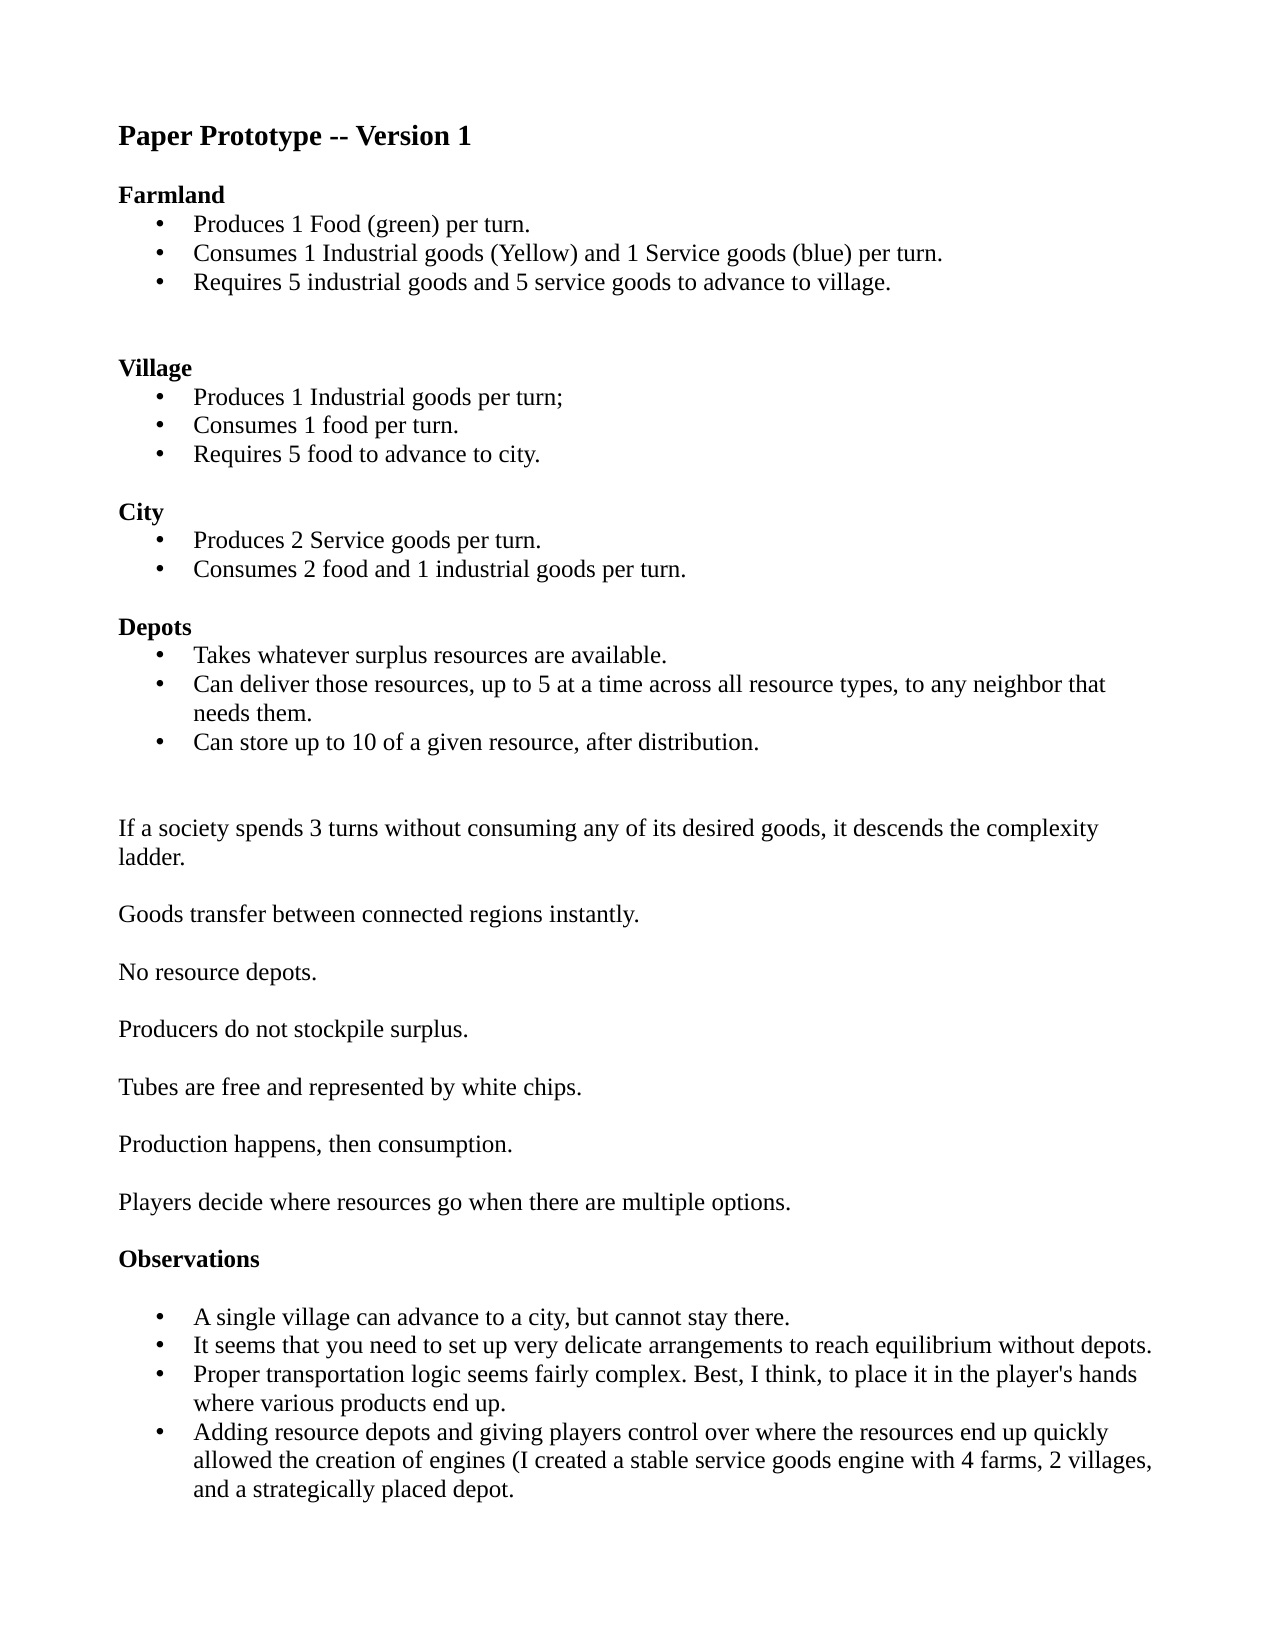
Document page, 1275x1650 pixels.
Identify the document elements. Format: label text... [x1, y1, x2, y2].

text Tubes are free and represented by white chips. [118, 1072, 1157, 1100]
list Proper transportation logic seems fairly complex. Best, I think, to place it in the player's hands where various products end up. [156, 1359, 1157, 1417]
list Requires 5 industrial goods and 5 service goods to advance to village. [156, 267, 1157, 295]
text Depots [118, 612, 1157, 640]
text No resource depots. [118, 957, 1157, 985]
text Producers do not stockpile surplus. [118, 1014, 1157, 1043]
list Can store up to 10 of a given resource, after distribution. [156, 727, 1157, 755]
text Production happens, then consumption. [118, 1129, 1157, 1158]
text Players decide where resources go when there are multiple options. [118, 1187, 1157, 1215]
list It seems that you need to set up very delicate arrangements to reach equilibrium without depots. [156, 1330, 1157, 1359]
text Goods transfer between connected regions instantly. [118, 899, 1157, 928]
list Consumes 1 food per turn. [156, 410, 1157, 439]
list Consumes 2 food and 1 industrial goods per turn. [156, 554, 1157, 583]
list Requires 5 food to advance to city. [156, 439, 1157, 468]
list Produces 2 Service goods per turn. [156, 525, 1157, 554]
text Farmland [118, 180, 1157, 209]
list Produces 1 Food (green) per turn. [156, 209, 1157, 238]
text Village [118, 353, 1157, 382]
text City [118, 497, 1157, 525]
text Observations [118, 1244, 1157, 1273]
list Can deliver those resources, up to 5 at a time across all resource types, to any neighbor that needs them. [156, 669, 1157, 727]
list Adding resource depots and giving players control over where the resources end up quickly allowed the creation of engines (I created a stable service goods engine with 4 farms, 2 villages, and a strategically placed depot. [156, 1417, 1157, 1503]
list A single village can advance to a city, but cannot stay there. [156, 1302, 1157, 1330]
list Consumes 1 Industrial goods (Yellow) and 1 Service goods (blue) per turn. [156, 238, 1157, 267]
list Produces 1 Industrial goods per turn; [156, 382, 1157, 410]
text Paper Prototype -- Version 1 [118, 118, 1157, 152]
text If a society spends 3 turns without consuming any of its desired goods, it descends the complexity ladder. [118, 813, 1157, 870]
list Takes whatever surplus resources are available. [156, 640, 1157, 669]
